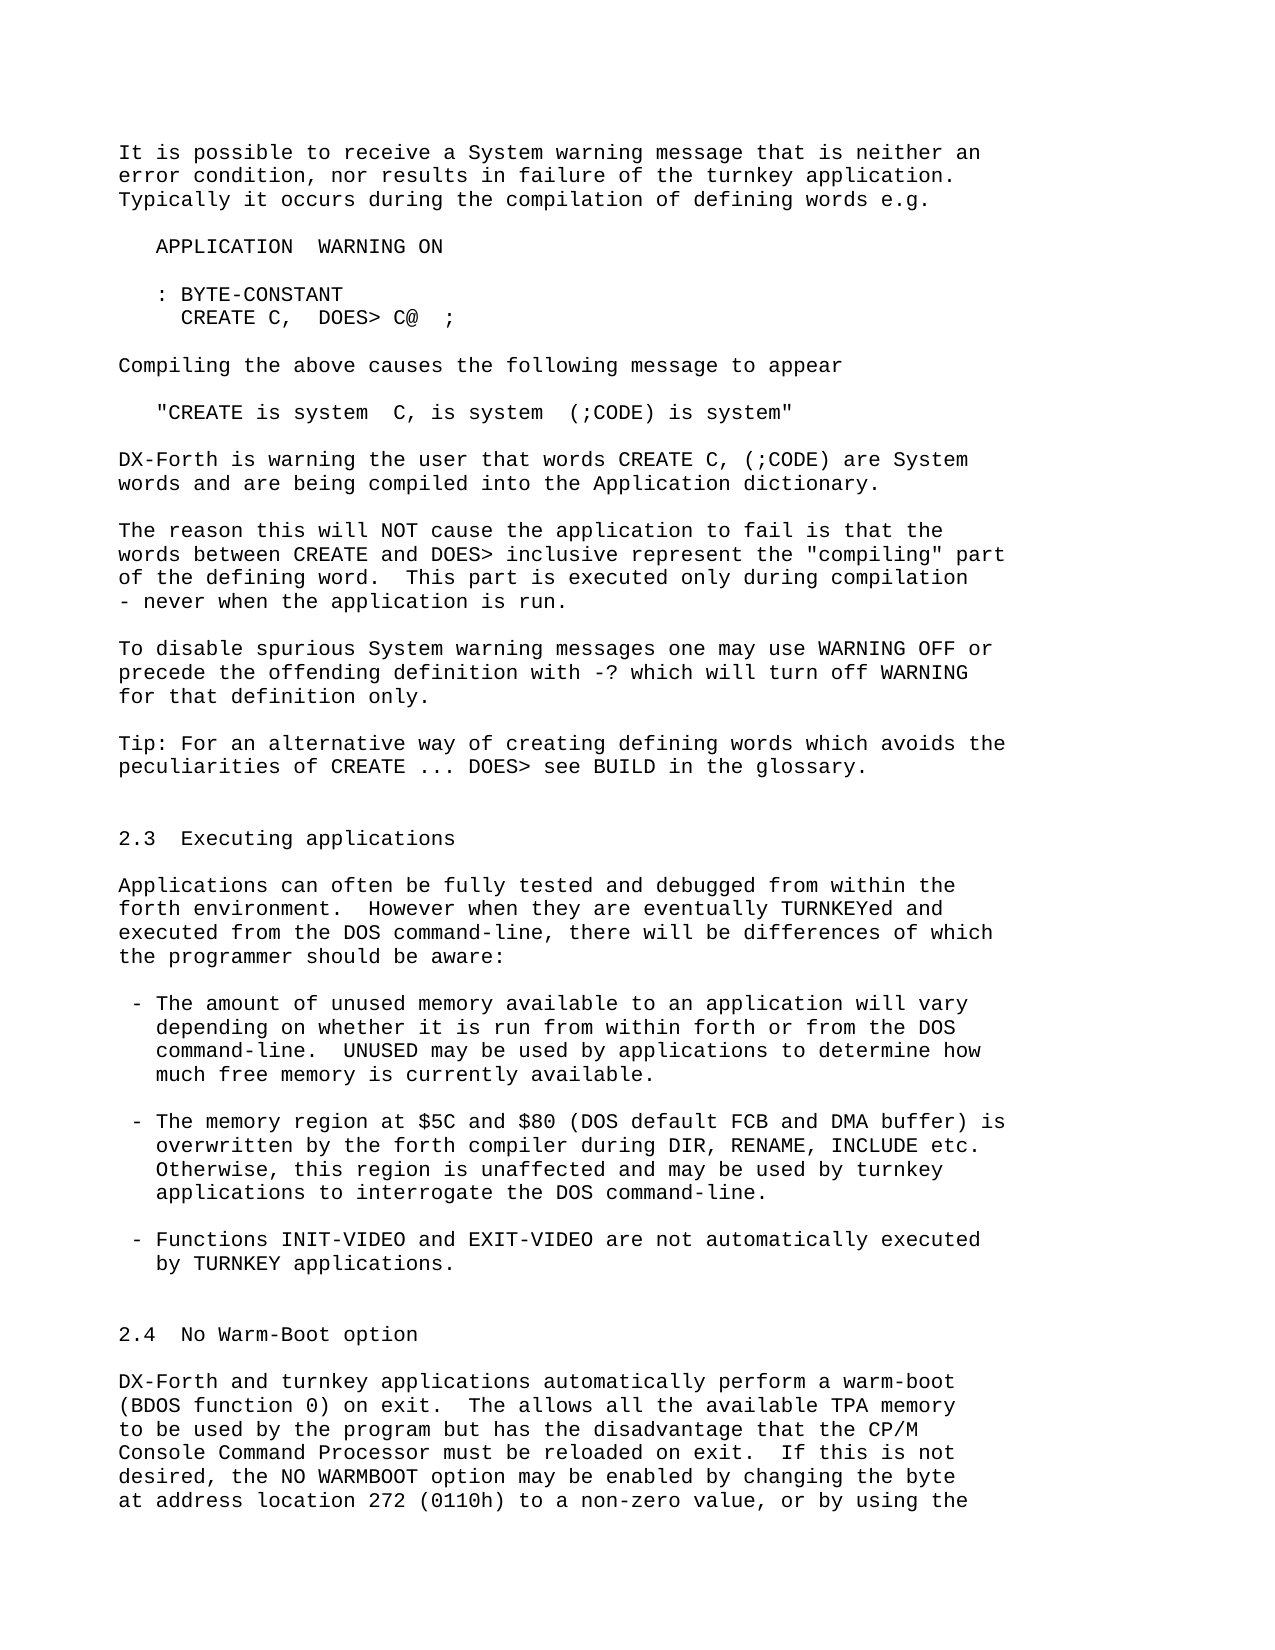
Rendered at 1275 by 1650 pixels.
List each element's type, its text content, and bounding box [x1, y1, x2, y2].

text : BYTE-CONSTANT [118, 284, 1157, 307]
text 2.3 Executing applications [118, 827, 1157, 851]
text the programmer should be aware: [118, 946, 1157, 969]
text Applications can often be fully tested and debugged from within the [118, 875, 1157, 898]
text for that definition only. [118, 686, 1157, 709]
text depending on whether it is run from within forth or from the DOS [118, 1017, 1157, 1040]
text applications to interrogate the DOS command-line. [118, 1182, 1157, 1206]
text executed from the DOS command-line, there will be differences of which [118, 922, 1157, 946]
text - The memory region at $5C and $80 (DOS default FCB and DMA buffer) is [118, 1111, 1157, 1135]
text forth environment. However when they are eventually TURNKEYed and [118, 898, 1157, 922]
text - Functions INIT-VIDEO and EXIT-VIDEO are not automatically executed [118, 1229, 1157, 1253]
text To disable spurious System warning messages one may use WARNING OFF or [118, 638, 1157, 662]
text precede the offending definition with -? which will turn off WARNING [118, 662, 1157, 686]
text CREATE C, DOES> C@ ; [118, 307, 1157, 331]
text command-line. UNUSED may be used by applications to determine how [118, 1040, 1157, 1064]
text at address location 272 (0110h) to a non-zero value, or by using the [118, 1489, 1157, 1513]
text desired, the NO WARMBOOT option may be enabled by changing the byte [118, 1466, 1157, 1489]
text much free memory is currently available. [118, 1064, 1157, 1088]
text - The amount of unused memory available to an application will vary [118, 993, 1157, 1017]
text overwritten by the forth compiler during DIR, RENAME, INCLUDE etc. [118, 1135, 1157, 1158]
text - never when the application is run. [118, 591, 1157, 615]
text 2.4 No Warm-Boot option [118, 1324, 1157, 1348]
text words and are being compiled into the Application dictionary. [118, 473, 1157, 496]
text by TURNKEY applications. [118, 1253, 1157, 1277]
text words between CREATE and DOES> inclusive represent the "compiling" part [118, 544, 1157, 567]
text peculiarities of CREATE ... DOES> see BUILD in the glossary. [118, 757, 1157, 780]
text error condition, nor results in failure of the turnkey application. [118, 165, 1157, 189]
text (BDOS function 0) on exit. The allows all the available TPA memory [118, 1395, 1157, 1419]
text It is possible to receive a System warning message that is neither an [118, 142, 1157, 165]
text of the defining word. This part is executed only during compilation [118, 567, 1157, 591]
text Typically it occurs during the compilation of defining words e.g. [118, 189, 1157, 213]
text DX-Forth and turnkey applications automatically perform a warm-boot [118, 1371, 1157, 1395]
text APPLICATION WARNING ON [118, 236, 1157, 260]
text "CREATE is system C, is system (;CODE) is system" [118, 402, 1157, 426]
text Tip: For an alternative way of creating defining words which avoids the [118, 733, 1157, 757]
text Compiling the above causes the following message to appear [118, 354, 1157, 378]
text The reason this will NOT cause the application to fail is that the [118, 520, 1157, 544]
text DX-Forth is warning the user that words CREATE C, (;CODE) are System [118, 449, 1157, 473]
text Otherwise, this region is unaffected and may be used by turnkey [118, 1158, 1157, 1182]
text Console Command Processor must be reloaded on exit. If this is not [118, 1442, 1157, 1466]
text to be used by the program but has the disadvantage that the CP/M [118, 1419, 1157, 1442]
